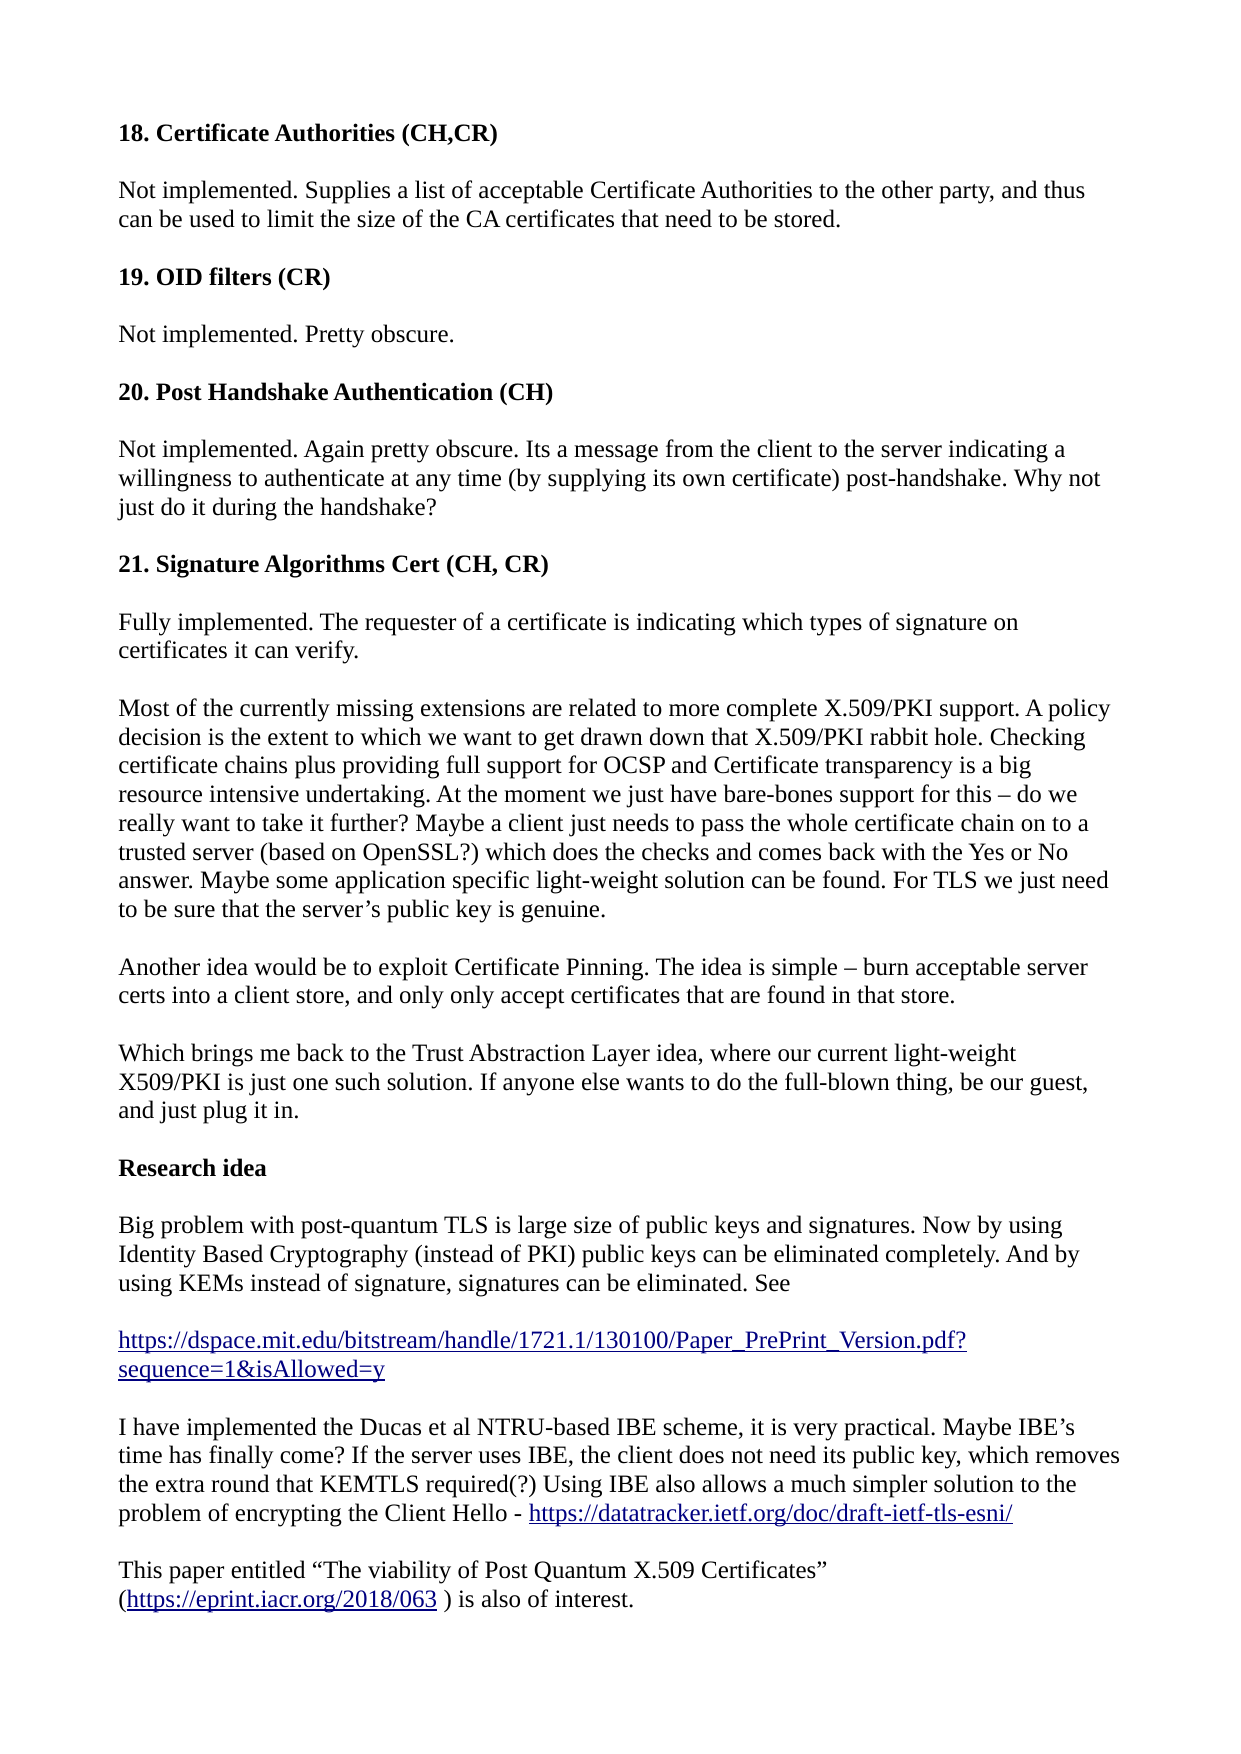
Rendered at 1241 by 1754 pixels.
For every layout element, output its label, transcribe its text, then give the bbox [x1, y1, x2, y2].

text Not implemented. Pretty obscure. [118, 319, 1122, 348]
text I have implemented the Ducas et al NTRU-based IBE scheme, it is very practical. Maybe IBE’s time has finally come? If the server uses IBE, the client does not need its public key, which removes the extra round that KEMTLS required(?) Using IBE also allows a much simpler solution to the problem of encrypting the Client Hello - https://datatracker.ietf.org/doc/draft-ietf-tls-esni/ [118, 1412, 1122, 1527]
text This paper entitled “The viability of Post Quantum X.509 Certificates” (https://eprint.iacr.org/2018/063 ) is also of interest. [118, 1556, 1122, 1613]
text 20. Post Handshake Authentication (CH) [118, 377, 1122, 406]
text Which brings me back to the Trust Abstraction Layer idea, where our current light-weight X509/PKI is just one such solution. If anyone else wants to do the full-blown thing, be our guest, and just plug it in. [118, 1038, 1122, 1124]
text Big problem with post-quantum TLS is large size of public keys and signatures. Now by using Identity Based Cryptography (instead of PKI) public keys can be eliminated completely. And by using KEMs instead of signature, signatures can be eliminated. See [118, 1211, 1122, 1297]
text 21. Signature Algorithms Cert (CH, CR) [118, 549, 1122, 578]
text Another idea would be to exploit Certificate Pinning. The idea is simple – burn acceptable server certs into a client store, and only only accept certificates that are found in that store. [118, 952, 1122, 1009]
text Fully implemented. The requester of a certificate is indicating which types of signature on certificates it can verify. [118, 607, 1122, 664]
text Most of the currently missing extensions are related to more complete X.509/PKI support. A policy decision is the extent to which we want to get drawn down that X.509/PKI rabbit hole. Checking certificate chains plus providing full support for OCSP and Certificate transparency is a big resource intensive undertaking. At the moment we just have bare-bones support for this – do we really want to take it further? Maybe a client just needs to pass the whole certificate chain on to a trusted server (based on OpenSSL?) which does the checks and comes back with the Yes or No answer. Maybe some application specific light-weight solution can be found. For TLS we just need to be sure that the server’s public key is genuine. [118, 693, 1122, 923]
text 19. OID filters (CR) [118, 262, 1122, 291]
text https://dspace.mit.edu/bitstream/handle/1721.1/130100/Paper_PrePrint_Version.pdf?sequence=1&isAllowed=y [118, 1326, 1122, 1383]
text 18. Certificate Authorities (CH,CR) [118, 118, 1122, 147]
text Not implemented. Again pretty obscure. Its a message from the client to the server indicating a willingness to authenticate at any time (by supplying its own certificate) post-handshake. Why not just do it during the handshake? [118, 434, 1122, 521]
text Research idea [118, 1153, 1122, 1182]
text Not implemented. Supplies a list of acceptable Certificate Authorities to the other party, and thus can be used to limit the size of the CA certificates that need to be stored. [118, 176, 1122, 233]
